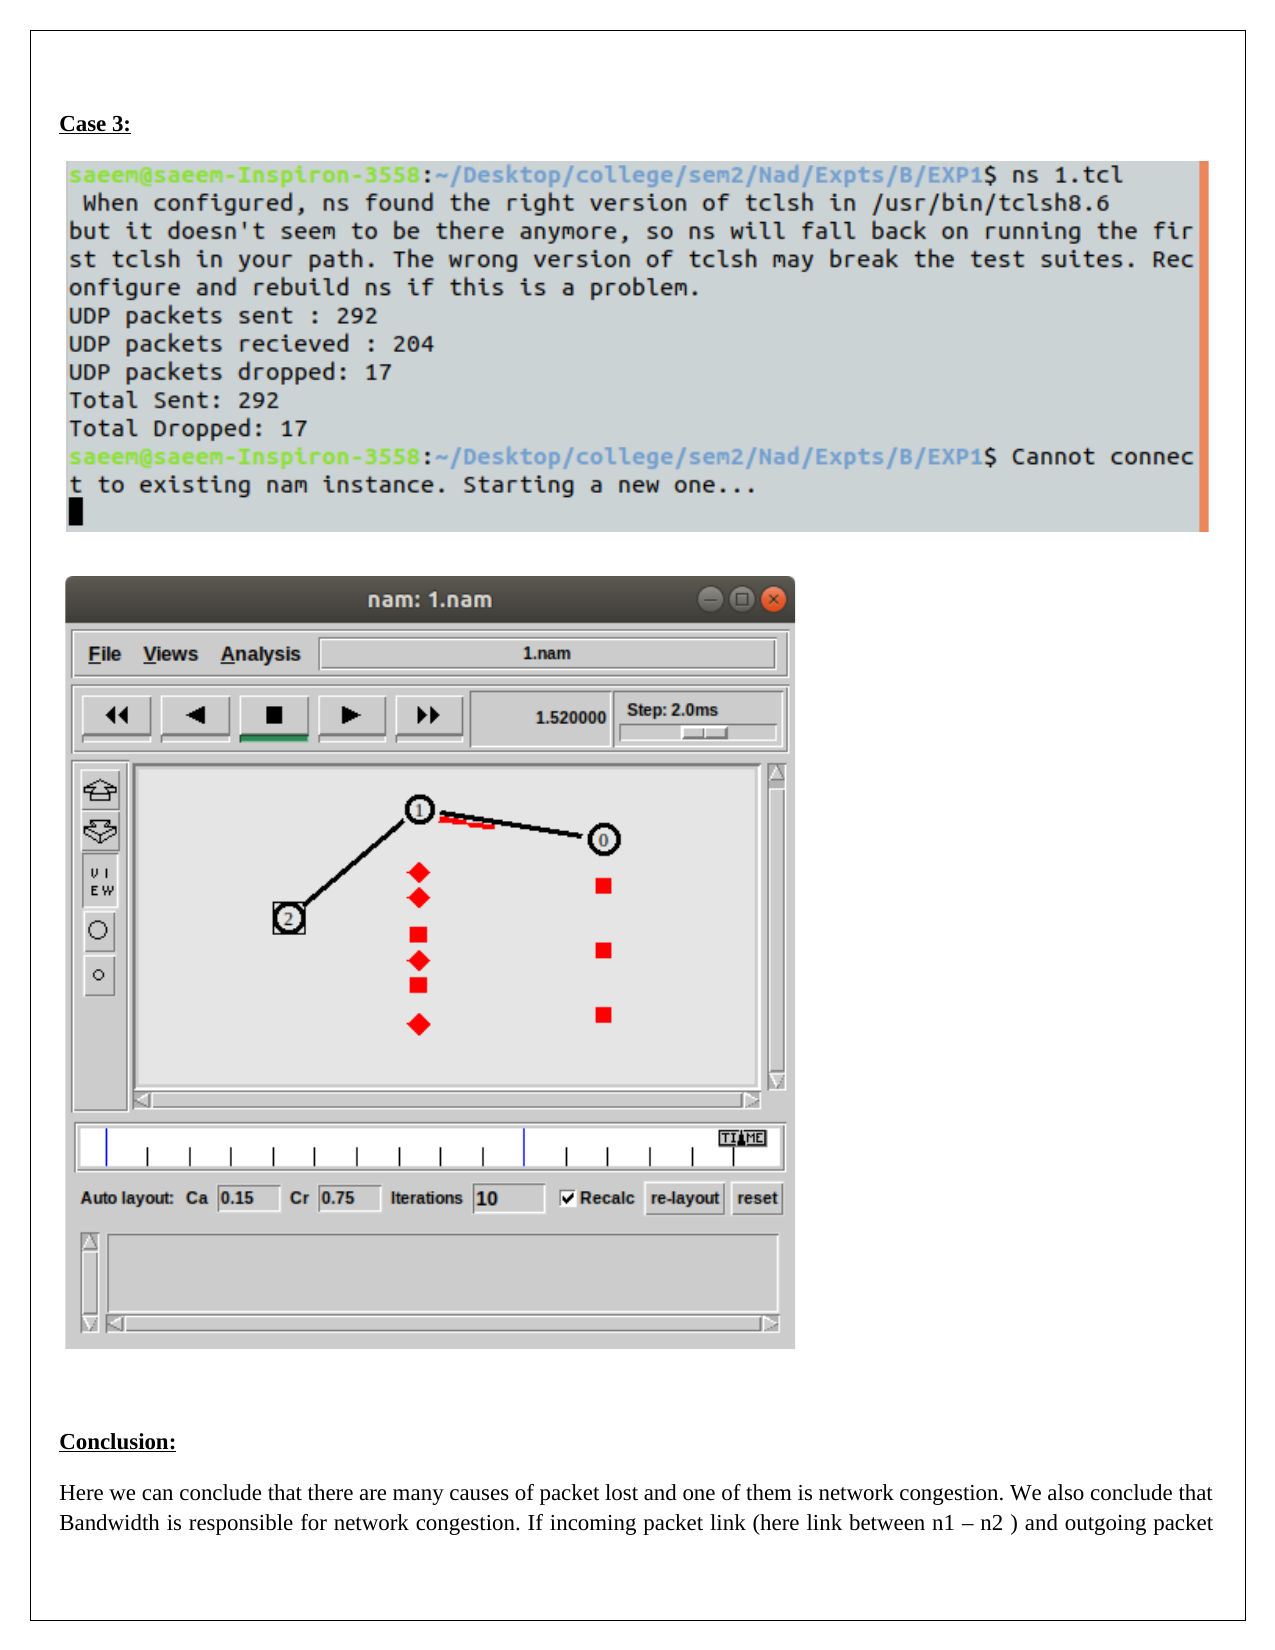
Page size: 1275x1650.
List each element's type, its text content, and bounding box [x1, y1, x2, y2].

text Conclusion: [59, 1428, 1216, 1454]
picture [66, 161, 1209, 532]
text Here we can conclude that there are many causes of packet lost and one of them is network congestion. We also conclude that Bandwidth is responsible for network congestion. If incoming packet link (here link between n1 – n2 ) and outgoing packet [59, 1479, 1216, 1535]
picture [65, 576, 796, 1349]
text Case 3: [59, 110, 1216, 136]
